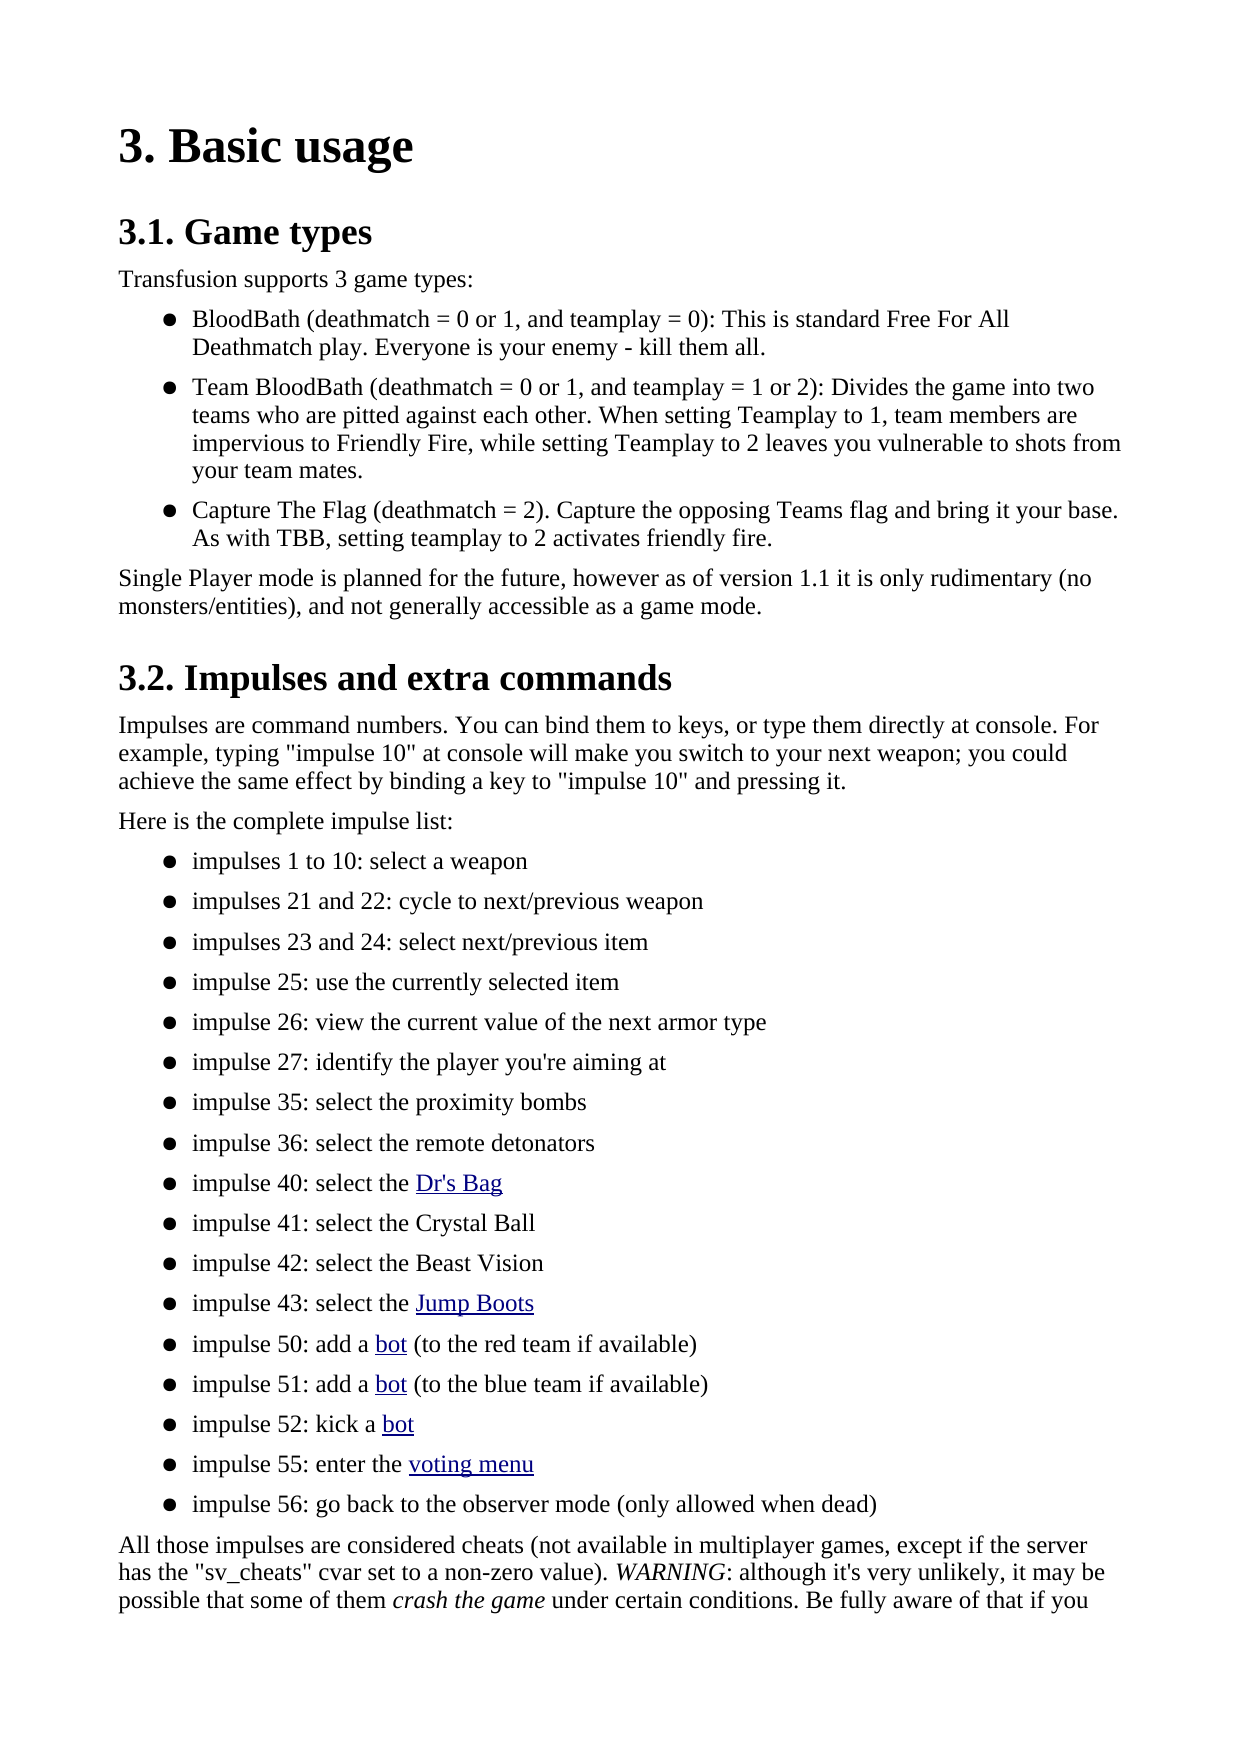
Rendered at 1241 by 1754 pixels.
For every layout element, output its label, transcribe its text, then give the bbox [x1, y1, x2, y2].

list impulse 55: enter the voting menu [162, 1450, 1122, 1478]
list impulse 36: select the remote detonators [162, 1129, 1122, 1156]
text All those impulses are considered cheats (not available in multiplayer games, except if the server has the "sv_cheats" cvar set to a non-zero value). WARNING: although it's very unlikely, it may be possible that some of them crash the game under certain conditions. Be fully aware of that if you [118, 1531, 1122, 1614]
text Here is the complete impulse list: [118, 807, 1122, 835]
list impulses 1 to 10: select a weapon [162, 847, 1122, 875]
list impulse 27: identify the player you're aiming at [162, 1048, 1122, 1076]
list impulse 25: use the currently selected item [162, 968, 1122, 996]
text Transfusion supports 3 game types: [118, 265, 1122, 293]
list impulse 40: select the Dr's Bag [162, 1169, 1122, 1197]
list impulse 42: select the Beast Vision [162, 1249, 1122, 1277]
subtitle 3.1. Game types [118, 211, 1122, 253]
list impulse 52: kick a bot [162, 1410, 1122, 1438]
list BloodBath (deathmatch = 0 or 1, and teamplay = 0): This is standard Free For All Deathmatch play. Everyone is your enemy - kill them all. [162, 305, 1122, 361]
list Capture The Flag (deathmatch = 2). Capture the opposing Teams flag and bring it your base. As with TBB, setting teamplay to 2 activates friendly fire. [162, 497, 1122, 552]
list impulse 51: add a bot (to the blue team if available) [162, 1370, 1122, 1398]
list Team BloodBath (deathmatch = 0 or 1, and teamplay = 1 or 2): Divides the game into two teams who are pitted against each other. When setting Teamplay to 1, team members are impervious to Friendly Fire, while setting Teamplay to 2 leaves you vulnerable to shots from your team mates. [162, 373, 1122, 484]
subtitle 3.2. Impulses and extra commands [118, 657, 1122, 699]
list impulse 35: select the proximity bombs [162, 1088, 1122, 1116]
list impulse 41: select the Crystal Ball [162, 1209, 1122, 1237]
subtitle 3. Basic usage [118, 118, 1122, 173]
list impulse 50: add a bot (to the red team if available) [162, 1330, 1122, 1357]
list impulse 43: select the Jump Boots [162, 1289, 1122, 1317]
list impulse 56: go back to the observer mode (only allowed when dead) [162, 1491, 1122, 1518]
list impulses 21 and 22: cycle to next/previous weapon [162, 887, 1122, 915]
text Single Player mode is planned for the future, however as of version 1.1 it is only rudimentary (no monsters/entities), and not generally accessible as a game mode. [118, 564, 1122, 620]
list impulses 23 and 24: select next/previous item [162, 928, 1122, 955]
text Impulses are command numbers. You can bind them to keys, or type them directly at console. For example, typing "impulse 10" at console will make you switch to your next weapon; you could achieve the same effect by binding a key to "impulse 10" and pressing it. [118, 711, 1122, 794]
list impulse 26: view the current value of the next armor type [162, 1008, 1122, 1036]
